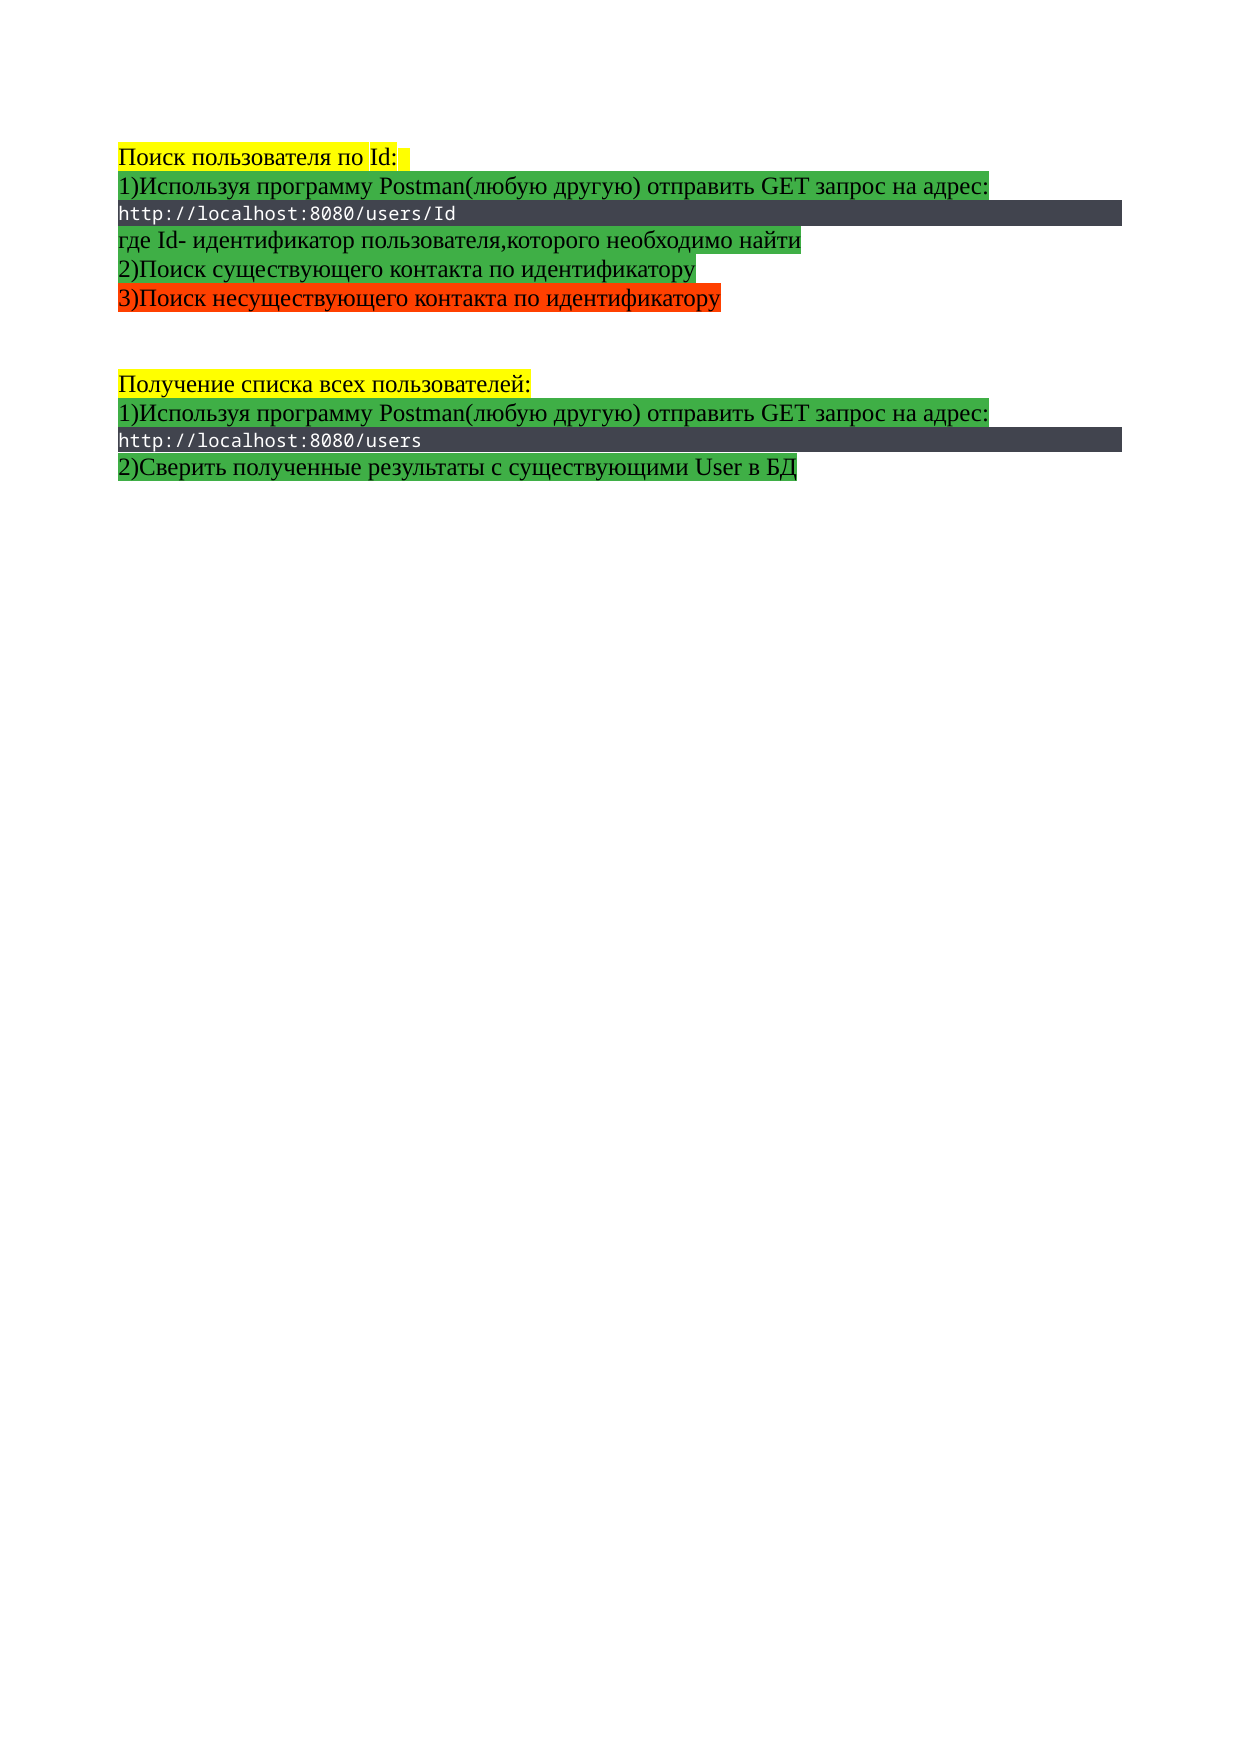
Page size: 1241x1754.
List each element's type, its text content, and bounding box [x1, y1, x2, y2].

text http://localhost:8080/users [118, 427, 1122, 452]
text http://localhost:8080/users/Id [118, 200, 1122, 226]
text 1)Используя программу Postman(любую другую) отправить GET запрос на адрес: [118, 171, 1122, 200]
text 2)Сверить полученные результаты с существующими User в БД [118, 452, 1122, 481]
text где Id- идентификатор пользователя,которого необходимо найти 2)Поиск существующего контакта по идентификатору 3)Поиск несуществующего контакта по идентификатору [118, 226, 1122, 341]
text Получение списка всех пользователей: 1)Используя программу Postman(любую другую) отправить GET запрос на адрес: [118, 341, 1122, 427]
text Поиск пользователя по Id: [118, 142, 1122, 171]
